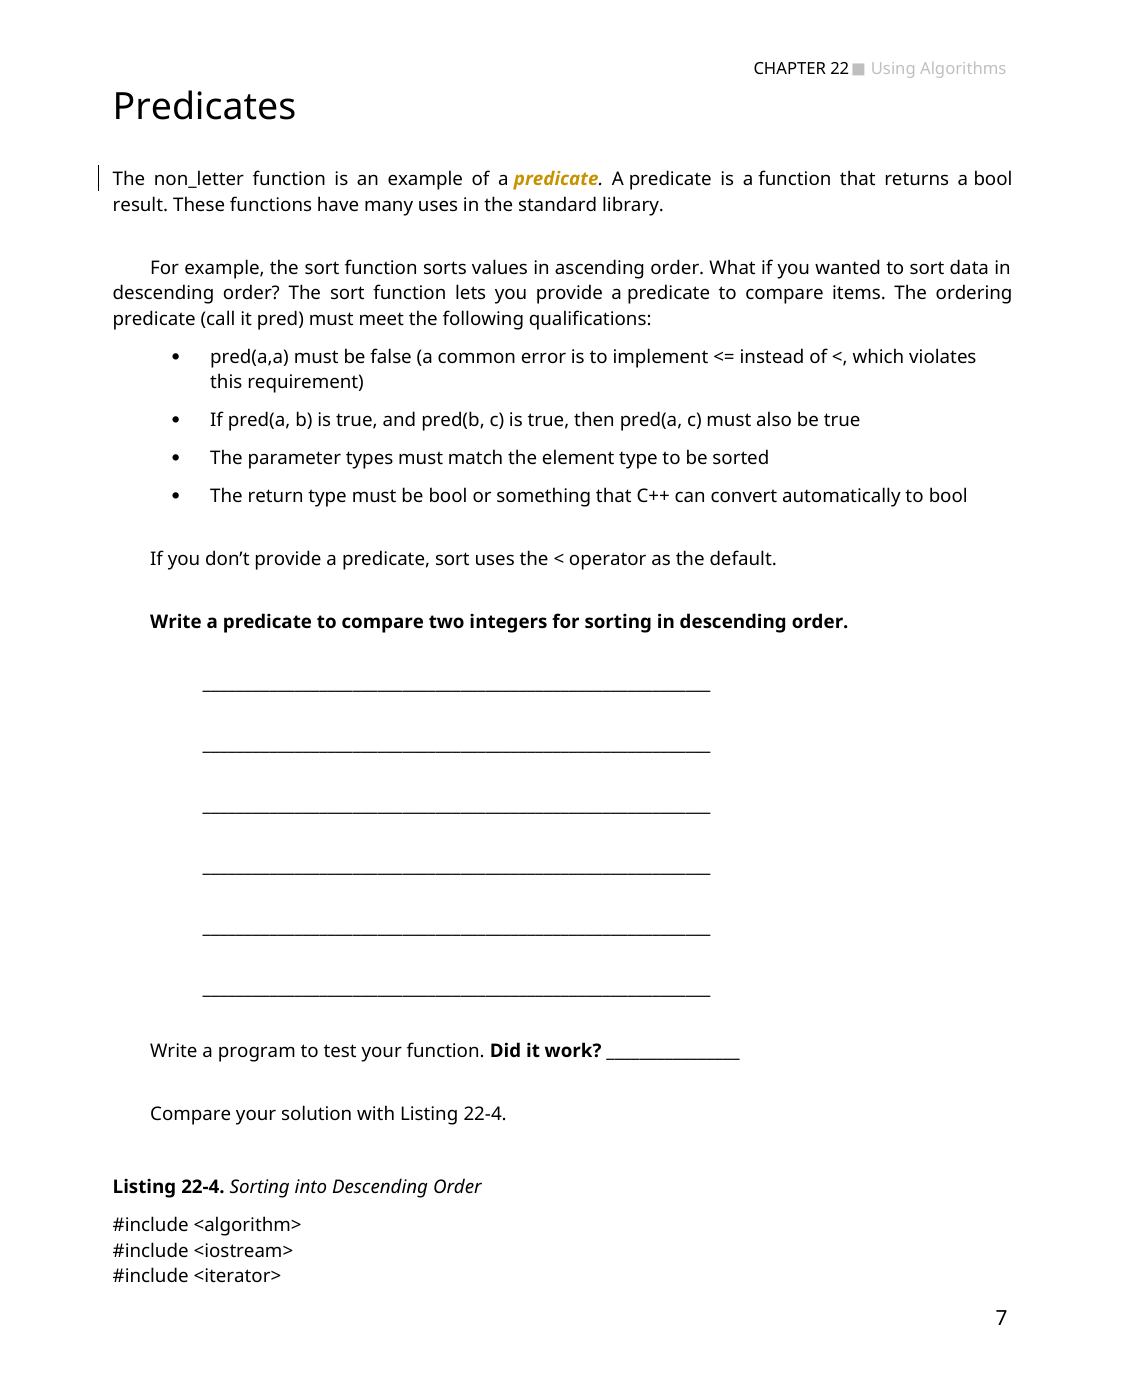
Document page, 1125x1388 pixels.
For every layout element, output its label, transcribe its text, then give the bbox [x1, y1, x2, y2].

text Listing 22-4. Sorting into Descending Order [112, 1174, 1012, 1199]
list _____________________________________________________________ [202, 974, 1012, 1000]
list _____________________________________________________________ [202, 669, 1012, 695]
text If you don’t provide a predicate, sort uses the < operator as the default. [112, 546, 1012, 571]
list _____________________________________________________________ [202, 852, 1012, 878]
list _____________________________________________________________ [202, 913, 1012, 939]
subtitle Predicates [112, 79, 1012, 130]
text #include <iostream> [112, 1237, 1012, 1263]
text Write a program to test your function. Did it work? ________________ [112, 1037, 1012, 1063]
list The parameter types must match the element type to be sorted [172, 444, 1012, 470]
text #include <algorithm> [112, 1212, 1012, 1237]
text The non_letter function is an example of a predicate. A predicate is a function that returns a bool result. These functions have many uses in the standard library. [112, 165, 1012, 216]
list The return type must be bool or something that C++ can convert automatically to bool [172, 483, 1012, 508]
list If pred(a, b) is true, and pred(b, c) is true, then pred(a, c) must also be true [172, 407, 1012, 432]
list _____________________________________________________________ [202, 731, 1012, 756]
text #include <iterator> [112, 1263, 1012, 1288]
list _____________________________________________________________ [202, 791, 1012, 817]
text Compare your solution with Listing 22-4. [112, 1100, 1012, 1126]
text For example, the sort function sorts values in ascending order. What if you wanted to sort data in descending order? The sort function lets you provide a predicate to compare items. The ordering predicate (call it pred) must meet the following qualifications: [112, 254, 1012, 331]
list pred(a,a) must be false (a common error is to implement <= instead of <, which violates this requirement) [172, 343, 1012, 394]
text Write a predicate to compare two integers for sorting in descending order. [112, 609, 1012, 634]
